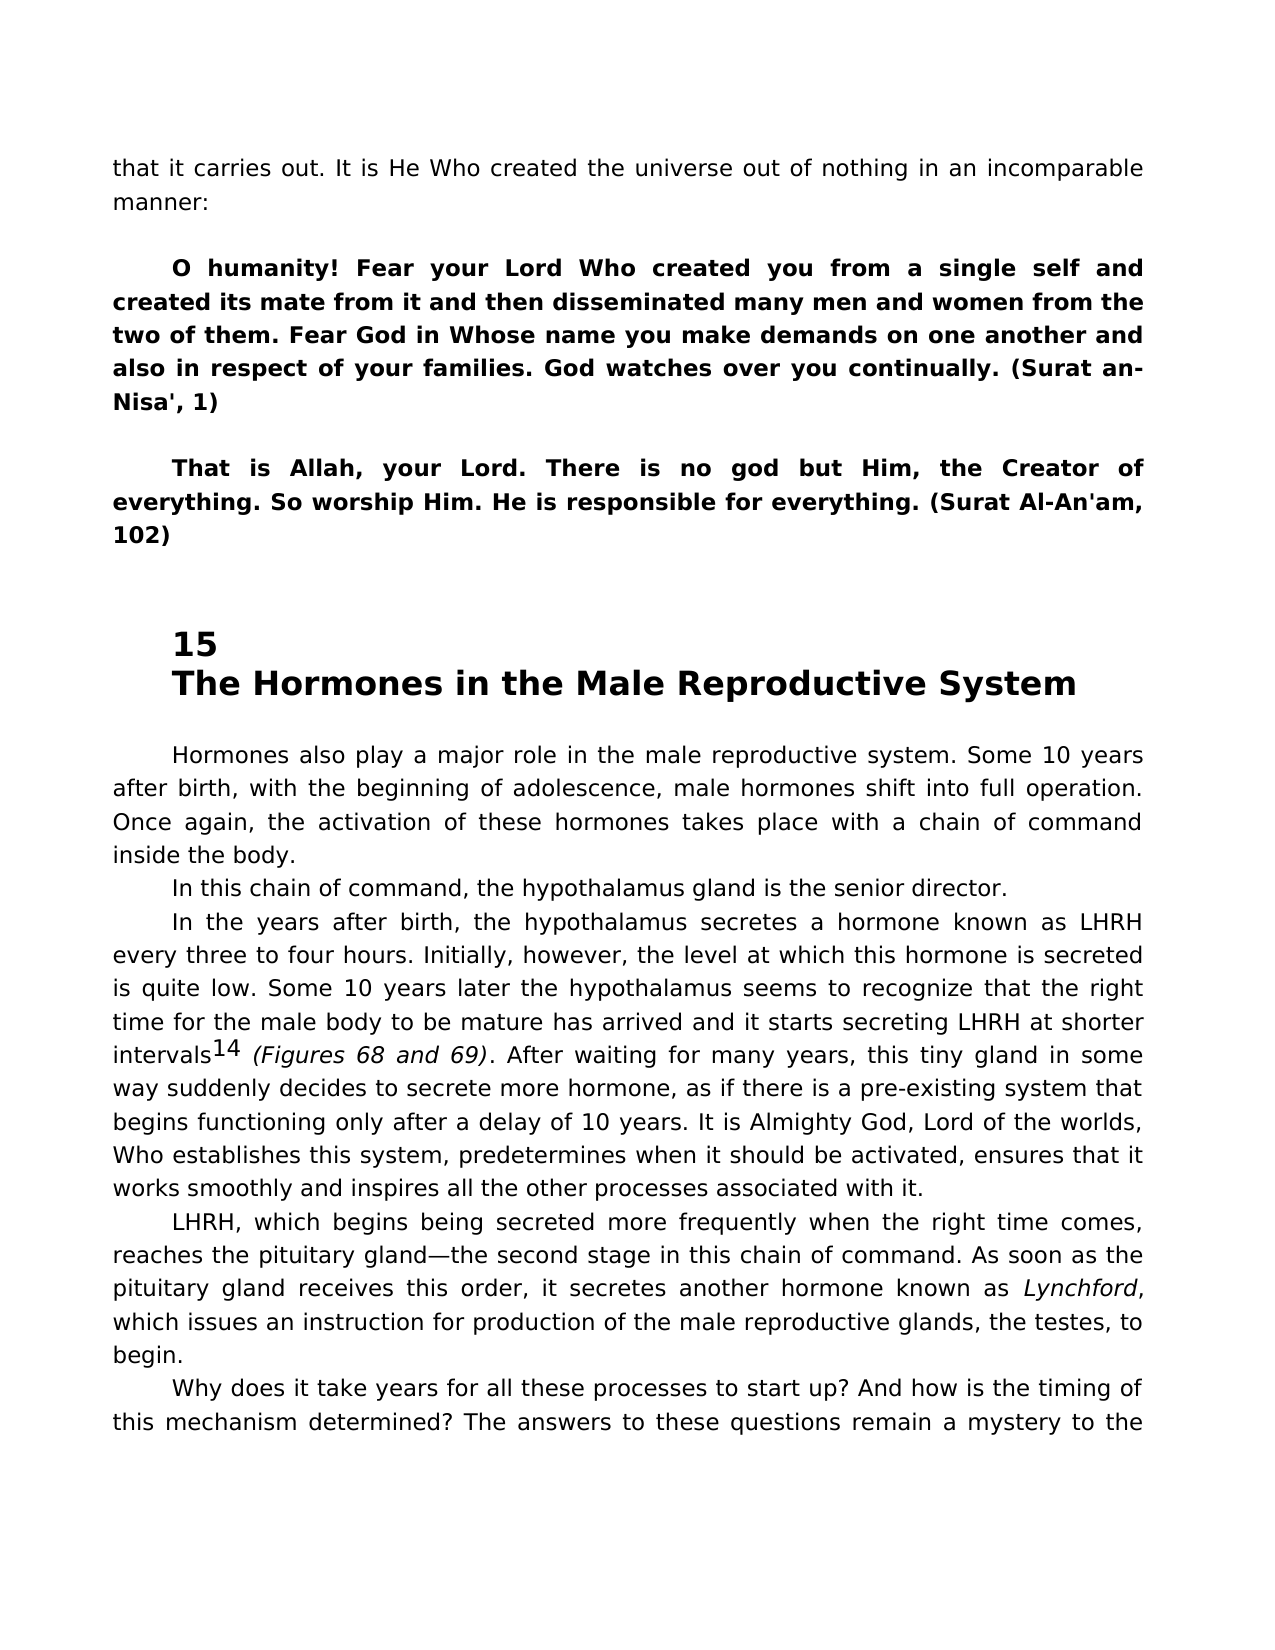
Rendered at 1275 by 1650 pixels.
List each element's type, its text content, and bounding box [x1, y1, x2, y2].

text Why does it take years for all these processes to start up? And how is the timing of this mechanism determined? The answers to these questions remain a mystery to the [112, 1370, 1145, 1437]
text In the years after birth, the hypothalamus secretes a hormone known as LHRH every three to four hours. Initially, however, the level at which this hormone is secreted is quite low. Some 10 years later the hypothalamus seems to recognize that the right time for the male body to be mature has arrived and it starts secreting LHRH at shorter intervals14 (Figures 68 and 69). After waiting for many years, this tiny gland in some way suddenly decides to secrete more hormone, as if there is a pre-existing system that begins functioning only after a delay of 10 years. It is Almighty God, Lord of the worlds, Who establishes this system, predetermines when it should be activated, ensures that it works smoothly and inspires all the other processes associated with it. [112, 903, 1145, 1203]
text That is Allah, your Lord. There is no god but Him, the Creator of everything. So worship Him. He is responsible for everything. (Surat Al-An'am, 102) [112, 450, 1145, 550]
text The Hormones in the Male Reproductive System [112, 664, 1145, 703]
text In this chain of command, the hypothalamus gland is the senior director. [112, 870, 1145, 903]
text LHRH, which begins being secreted more frequently when the right time comes, reaches the pituitary gland—the second stage in this chain of command. As soon as the pituitary gland receives this order, it secretes another hormone known as Lynchford, which issues an instruction for production of the male reproductive glands, the testes, to begin. [112, 1203, 1145, 1370]
text Hormones also play a major role in the male reproductive system. Some 10 years after birth, with the beginning of adolescence, male hormones shift into full operation. Once again, the activation of these hormones takes place with a chain of command inside the body. [112, 737, 1145, 870]
text 15 [112, 626, 1145, 664]
text that it carries out. It is He Who created the universe out of nothing in an incomparable manner: [112, 150, 1145, 217]
text O humanity! Fear your Lord Who created you from a single self and created its mate from it and then disseminated many men and women from the two of them. Fear God in Whose name you make demands on one another and also in respect of your families. God watches over you continually. (Surat an-Nisa', 1) [112, 250, 1145, 417]
